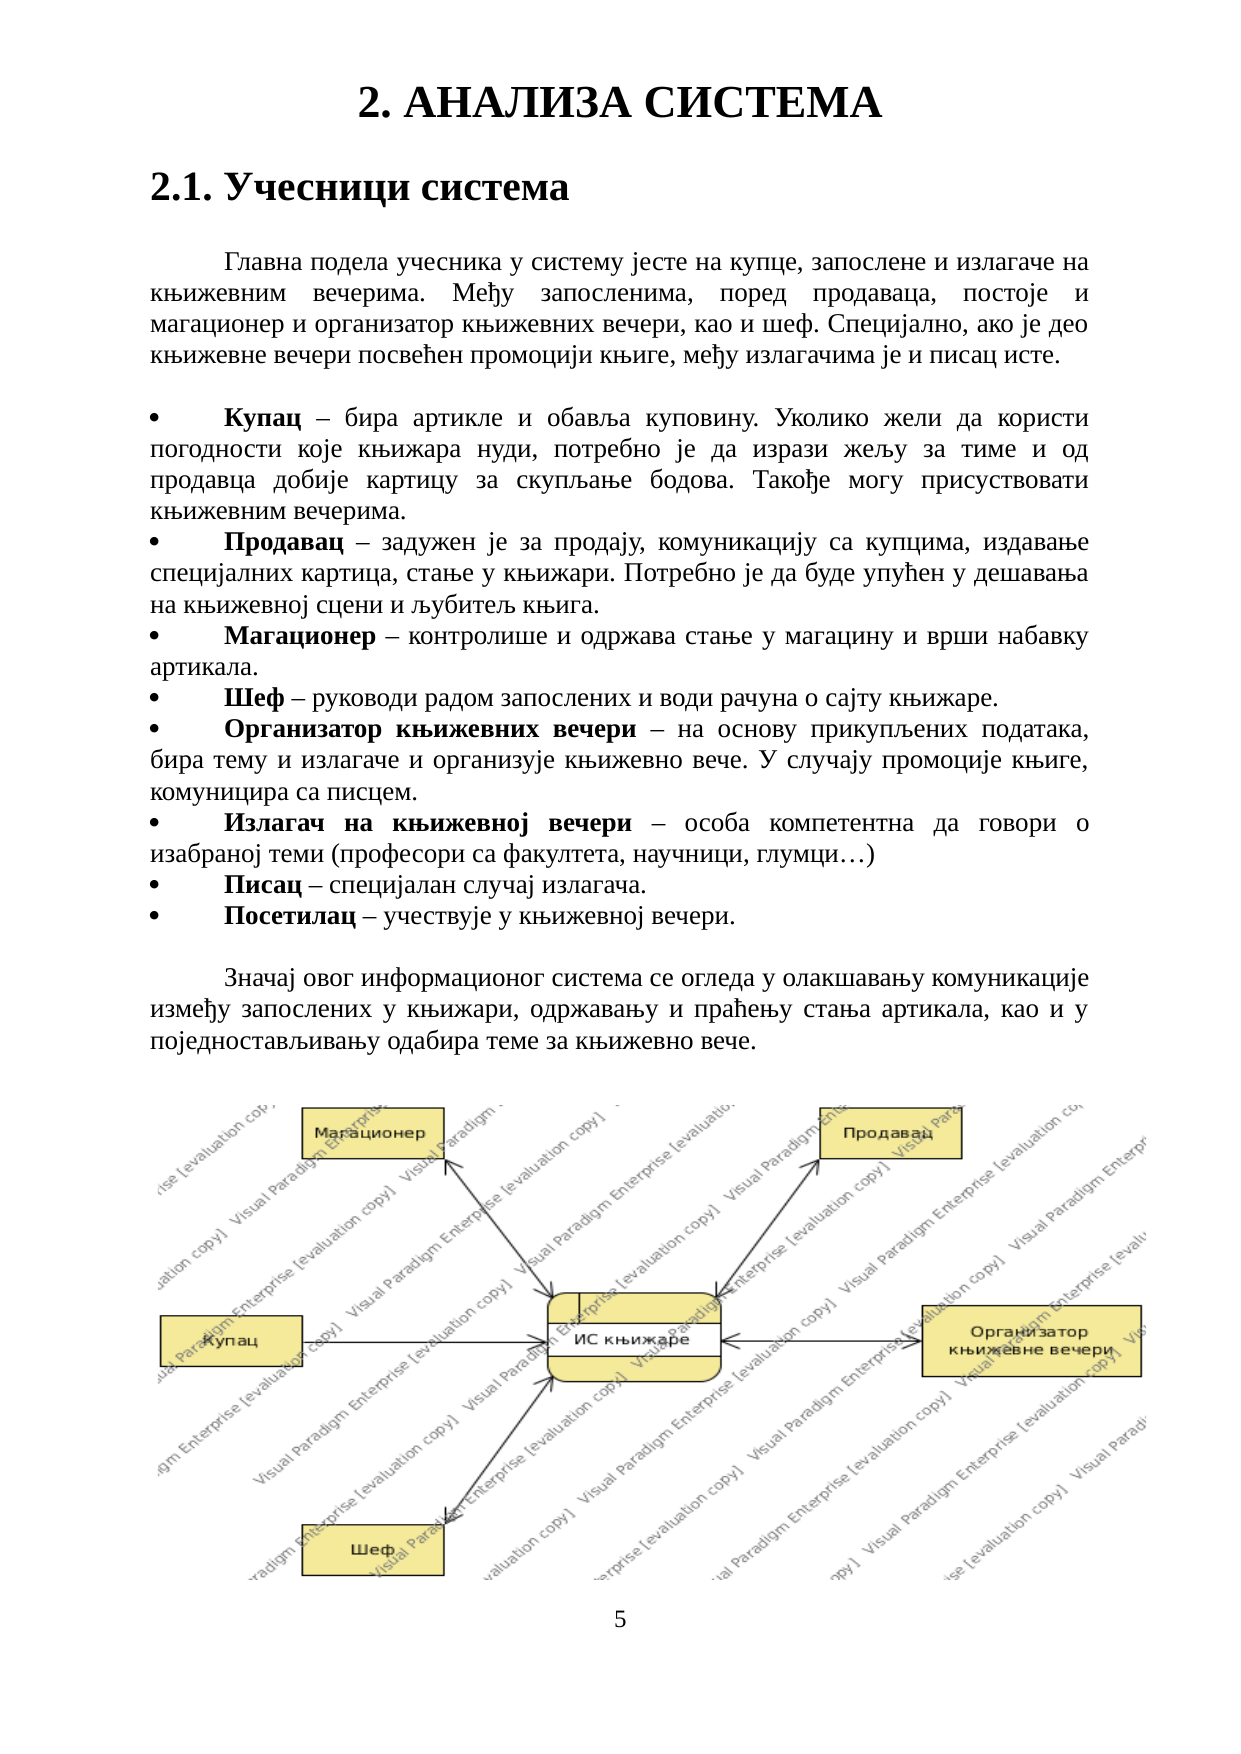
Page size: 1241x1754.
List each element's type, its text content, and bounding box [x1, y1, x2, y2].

list Писац – специјалан случај излагача. [150, 868, 1090, 899]
text Значај овог информационог система се огледа у олакшавању комуникације између запослених у књижари, одржавању и праћењу стања артикала, као и у поједностављивању одабира теме за књижевно вече. [150, 961, 1090, 1055]
list Купац – бира артикле и обавља куповину. Уколико жели да користи погодности које књижара нуди, потребно је да изрази жељу за тиме и од продавца добије картицу за скупљање бодова. Такође могу присуствовати књижевним вечерима. [150, 401, 1090, 525]
text 2.1. Учесници система [150, 161, 1090, 209]
text 2. АНАЛИЗА СИСТЕМА [150, 75, 1090, 128]
list Излагач на књижевној вечери – особа компетентна да говори о изабраној теми (професори са факултета, научници, глумци…) [150, 806, 1090, 868]
list Магационер – контролише и одржава стање у магацину и врши набавку артикала. [150, 619, 1090, 681]
list Организатор књижевних вечери – на основу прикупљених података, бира тему и излагаче и организује књижевно вече. У случају промоције књиге, комуницира са писцем. [150, 712, 1090, 806]
list Посетилац – учествује у књижевној вечери. [150, 899, 1090, 930]
text Главна подела учесника у систему јесте на купце, запослене и излагаче на књижевним вечерима. Међу запосленима, поред продаваца, постоје и магационер и организатор књижевних вечери, као и шеф. Специјално, ако је део књижевне вечери посвећен промоцији књиге, међу излагачима је и писац исте. [150, 243, 1090, 370]
list Продавац – задужен је за продају, комуникацију са купцима, издавање специјалних картица, стање у књижари. Потребно је да буде упућен у дешавања на књижевној сцени и љубитељ књига. [150, 525, 1090, 619]
list Шеф – руководи радом запослених и води рачуна о сајту књижаре. [150, 681, 1090, 712]
